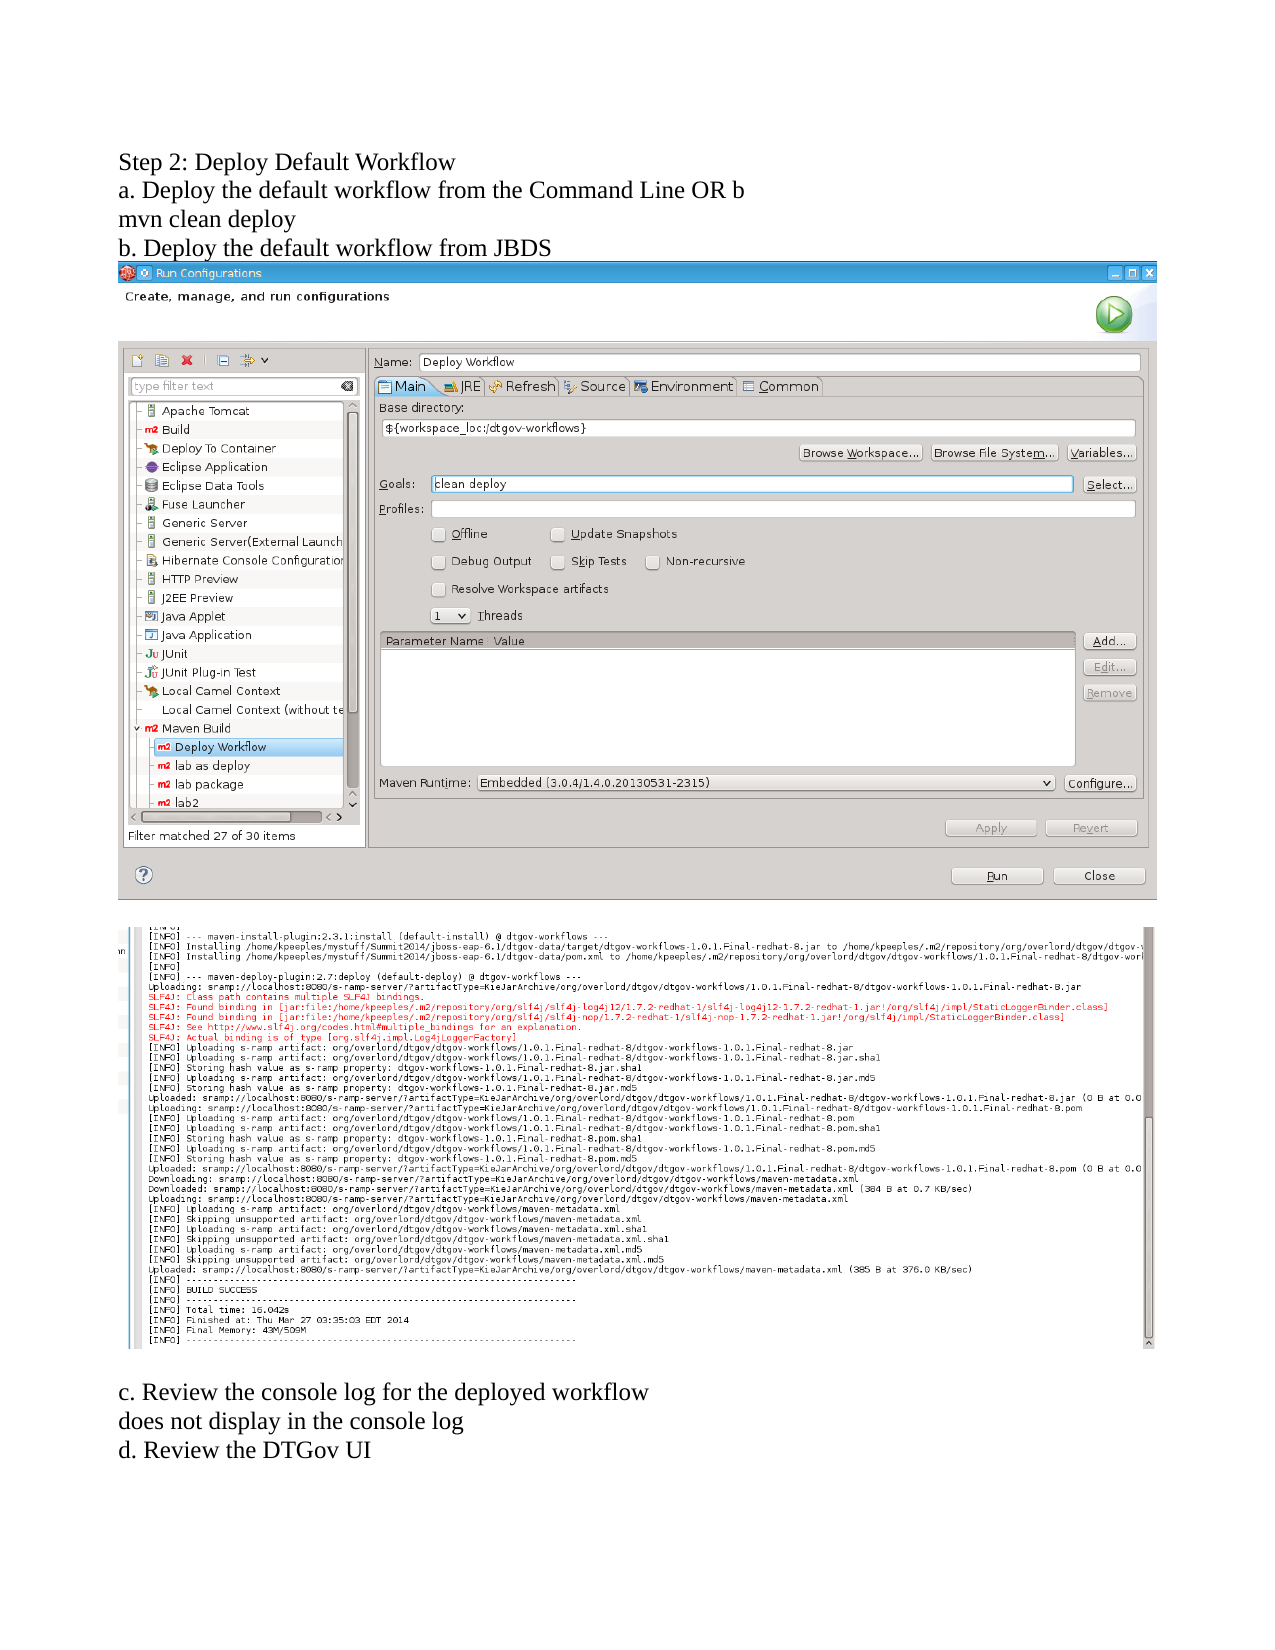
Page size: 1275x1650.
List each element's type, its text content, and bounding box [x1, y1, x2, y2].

text d. Review the DTGov UI [118, 1435, 1157, 1464]
text mvn clean deploy [118, 204, 1157, 233]
text a. Deploy the default workflow from the Command Line OR b [118, 176, 1157, 204]
text c. Review the console log for the deployed workflow [118, 1377, 1157, 1406]
text Step 2: Deploy Default Workflow [118, 147, 1157, 176]
text does not display in the console log [118, 1406, 1157, 1435]
picture [118, 927, 1157, 1349]
text b. Deploy the default workflow from JBDS [118, 233, 1157, 261]
picture [118, 261, 1157, 900]
